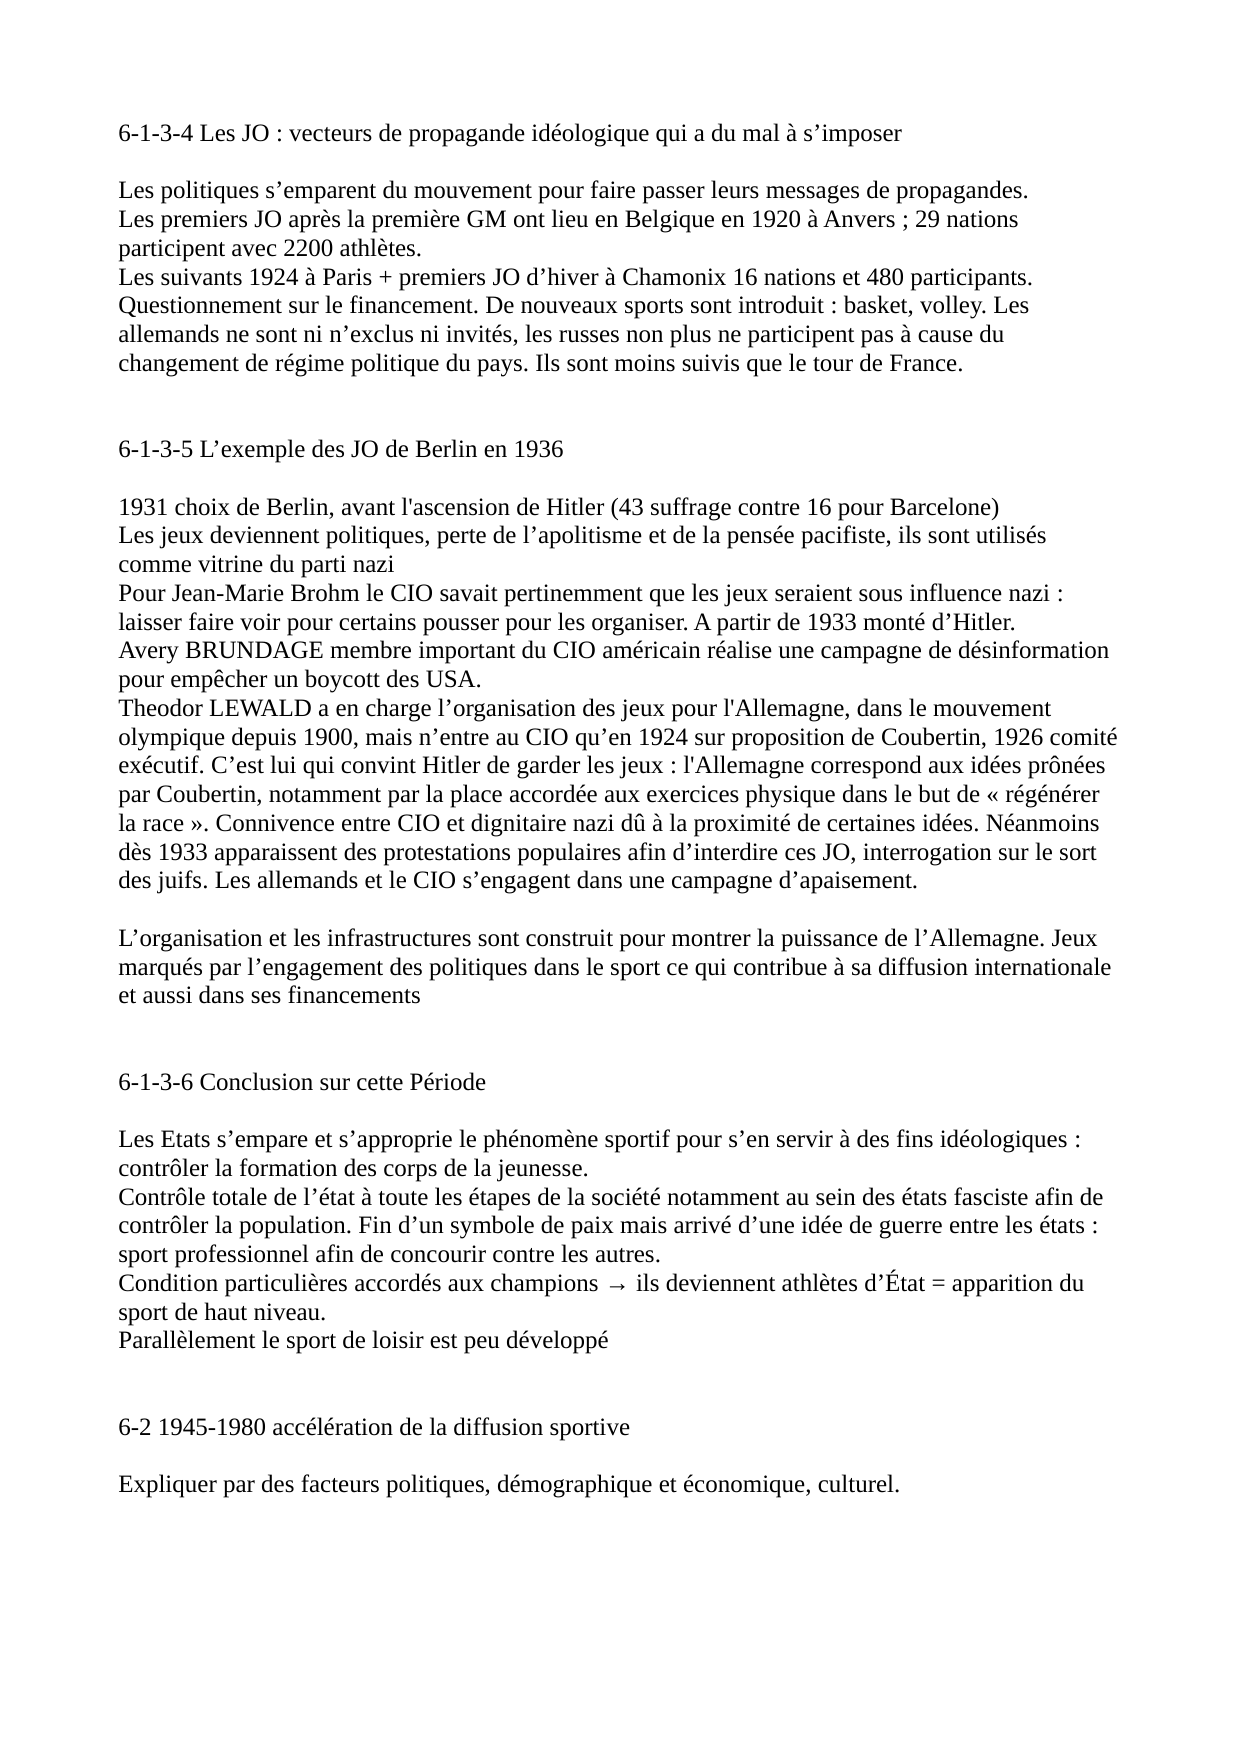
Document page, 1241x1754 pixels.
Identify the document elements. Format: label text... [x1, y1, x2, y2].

text 6-1-3-6 Conclusion sur cette Période [118, 1067, 1122, 1096]
text Avery BRUNDAGE membre important du CIO américain réalise une campagne de désinformation pour empêcher un boycott des USA. [118, 636, 1122, 693]
text Pour Jean-Marie Brohm le CIO savait pertinemment que les jeux seraient sous influence nazi : laisser faire voir pour certains pousser pour les organiser. A partir de 1933 monté d’Hitler. [118, 578, 1122, 636]
text L’organisation et les infrastructures sont construit pour montrer la puissance de l’Allemagne. Jeux marqués par l’engagement des politiques dans le sport ce qui contribue à sa diffusion internationale et aussi dans ses financements [118, 923, 1122, 1009]
text Parallèlement le sport de loisir est peu développé [118, 1326, 1122, 1354]
text Contrôle totale de l’état à toute les étapes de la société notamment au sein des états fasciste afin de contrôler la population. Fin d’un symbole de paix mais arrivé d’une idée de guerre entre les états : sport professionnel afin de concourir contre les autres. [118, 1182, 1122, 1268]
text Condition particulières accordés aux champions → ils deviennent athlètes d’État = apparition du sport de haut niveau. [118, 1268, 1122, 1326]
text 6-2 1945-1980 accélération de la diffusion sportive [118, 1412, 1122, 1441]
text Les premiers JO après la première GM ont lieu en Belgique en 1920 à Anvers ; 29 nations participent avec 2200 athlètes. [118, 204, 1122, 262]
text Theodor LEWALD a en charge l’organisation des jeux pour l'Allemagne, dans le mouvement olympique depuis 1900, mais n’entre au CIO qu’en 1924 sur proposition de Coubertin, 1926 comité exécutif. C’est lui qui convint Hitler de garder les jeux : l'Allemagne correspond aux idées prônées par Coubertin, notamment par la place accordée aux exercices physique dans le but de « régénérer la race ». Connivence entre CIO et dignitaire nazi dû à la proximité de certaines idées. Néanmoins dès 1933 apparaissent des protestations populaires afin d’interdire ces JO, interrogation sur le sort des juifs. Les allemands et le CIO s’engagent dans une campagne d’apaisement. [118, 693, 1122, 894]
text Les suivants 1924 à Paris + premiers JO d’hiver à Chamonix 16 nations et 480 participants. Questionnement sur le financement. De nouveaux sports sont introduit : basket, volley. Les allemands ne sont ni n’exclus ni invités, les russes non plus ne participent pas à cause du changement de régime politique du pays. Ils sont moins suivis que le tour de France. [118, 262, 1122, 377]
text 6-1-3-5 L’exemple des JO de Berlin en 1936 [118, 434, 1122, 463]
text 1931 choix de Berlin, avant l'ascension de Hitler (43 suffrage contre 16 pour Barcelone) [118, 492, 1122, 521]
text Les politiques s’emparent du mouvement pour faire passer leurs messages de propagandes. [118, 176, 1122, 204]
text Les Etats s’empare et s’approprie le phénomène sportif pour s’en servir à des fins idéologiques : contrôler la formation des corps de la jeunesse. [118, 1124, 1122, 1182]
text Les jeux deviennent politiques, perte de l’apolitisme et de la pensée pacifiste, ils sont utilisés comme vitrine du parti nazi [118, 521, 1122, 578]
text 6-1-3-4 Les JO : vecteurs de propagande idéologique qui a du mal à s’imposer [118, 118, 1122, 147]
text Expliquer par des facteurs politiques, démographique et économique, culturel. [118, 1469, 1122, 1498]
